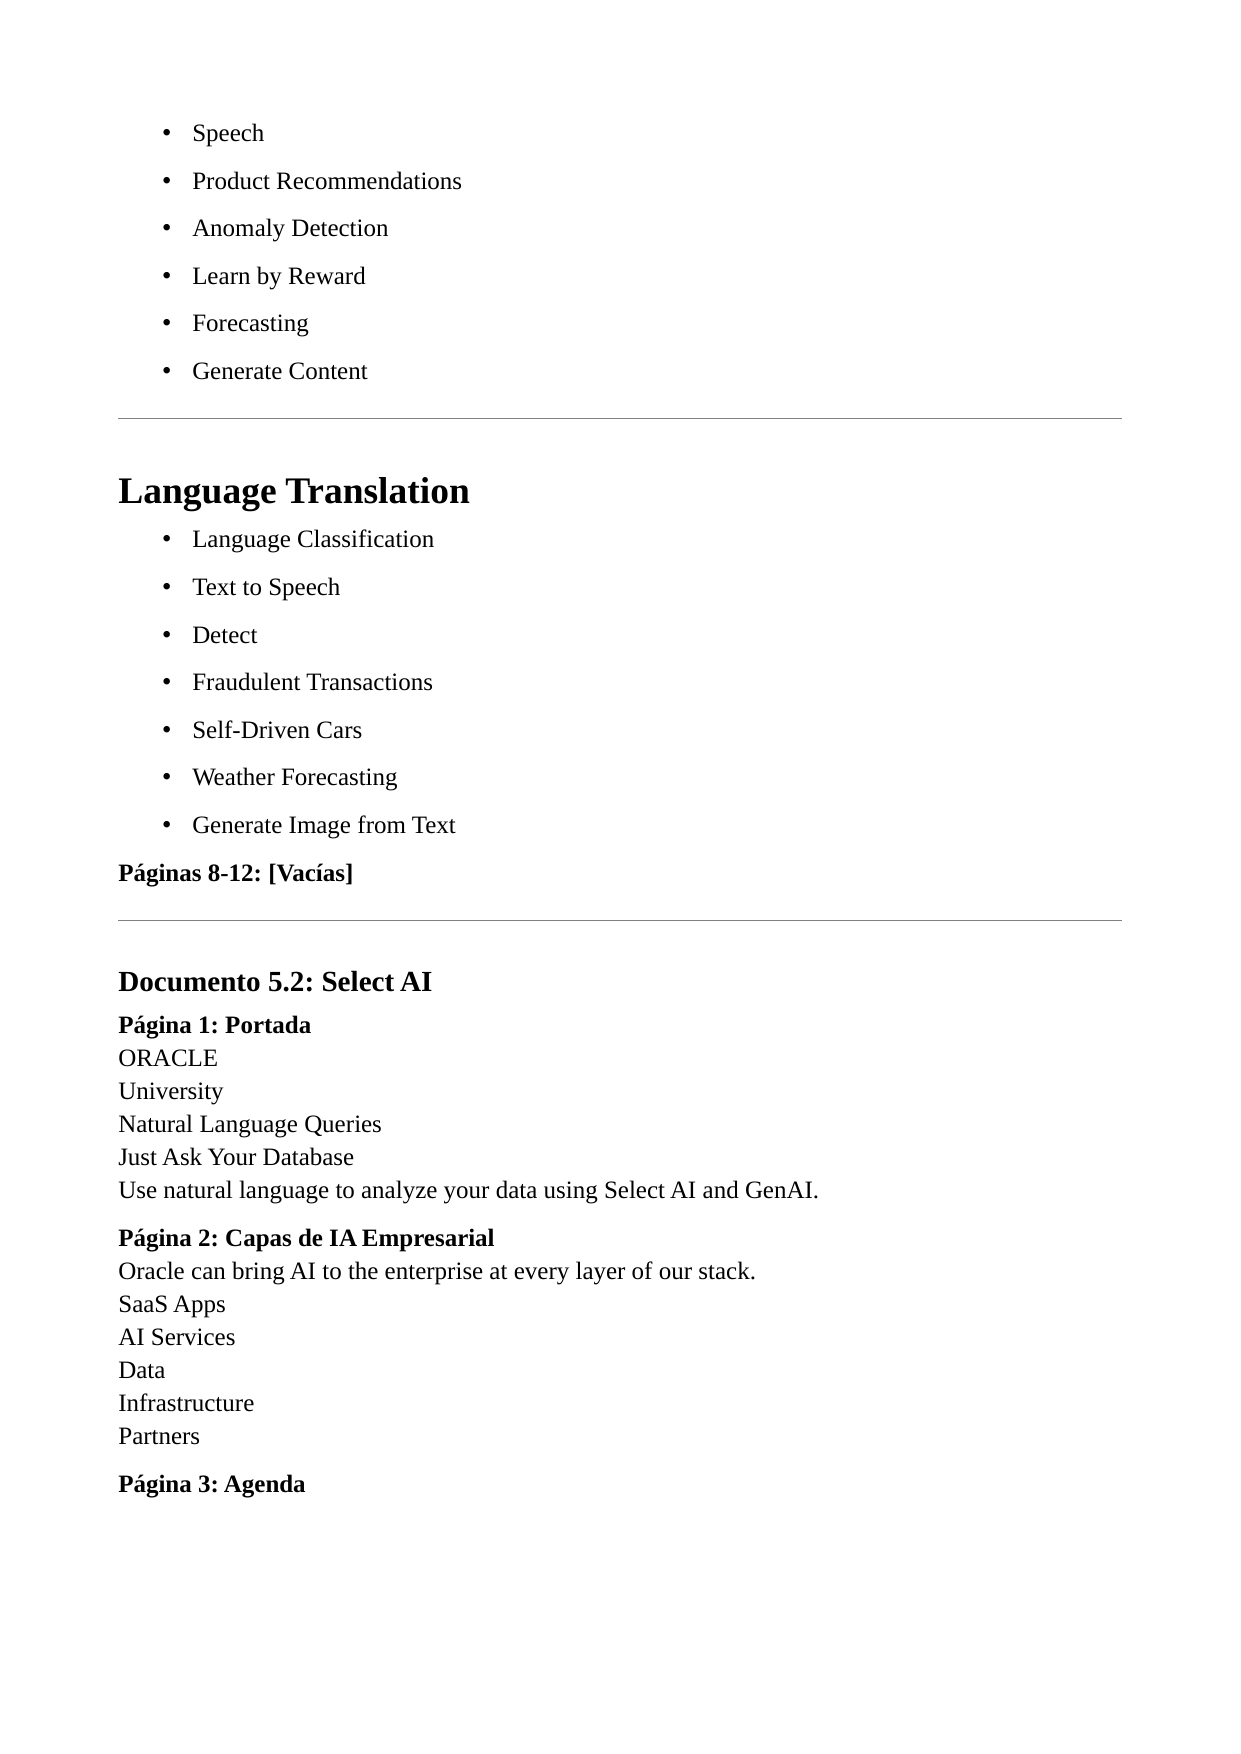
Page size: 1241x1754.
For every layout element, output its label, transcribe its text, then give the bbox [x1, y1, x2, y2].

list Product Recommendations [162, 166, 1122, 194]
list Fraudulent Transactions [162, 667, 1122, 696]
list Forecasting [162, 308, 1122, 337]
list Generate Image from Text [162, 810, 1122, 839]
list Detect [162, 620, 1122, 648]
subtitle Documento 5.2: Select AI [118, 964, 1122, 998]
list Speech [162, 118, 1122, 147]
subtitle Language Translation [118, 469, 1122, 512]
list Generate Content [162, 356, 1122, 385]
text Página 3: Agenda [118, 1469, 1122, 1497]
list Learn by Reward [162, 261, 1122, 290]
list Text to Speech [162, 572, 1122, 601]
text Página 2: Capas de IA Empresarial Oracle can bring AI to the enterprise at every layer of our stack. SaaS Apps AI Services Data Infrastructure Partners [118, 1223, 1122, 1450]
list Language Classification [162, 524, 1122, 553]
list Self-Driven Cars [162, 715, 1122, 744]
text Página 1: Portada ORACLE University Natural Language Queries Just Ask Your Database Use natural language to analyze your data using Select AI and GenAI. [118, 1010, 1122, 1204]
list Anomaly Detection [162, 213, 1122, 242]
text Páginas 8-12: [Vacías] [118, 858, 1122, 886]
list Weather Forecasting [162, 762, 1122, 791]
